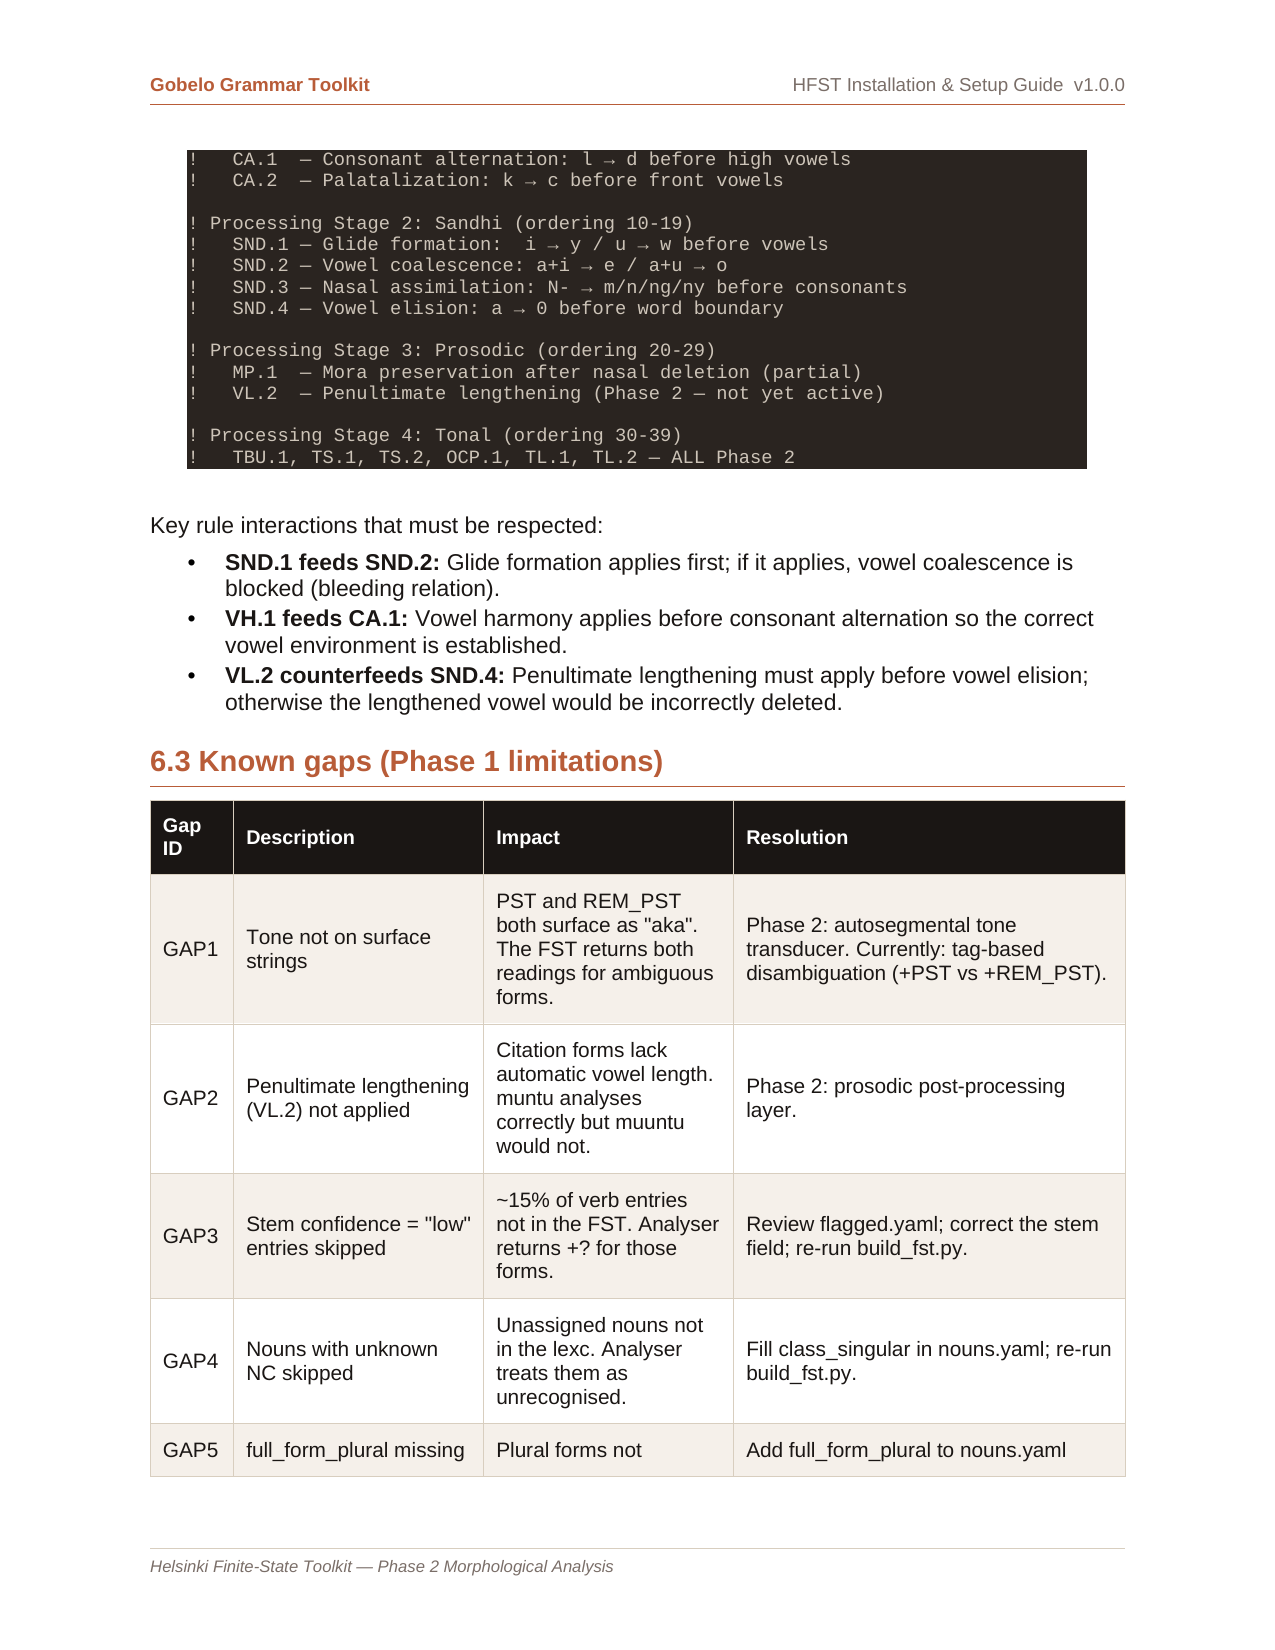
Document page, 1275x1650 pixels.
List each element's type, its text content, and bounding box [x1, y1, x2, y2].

table_cell Nouns with unknown NC skipped [234, 1299, 483, 1423]
table_cell GAP1 [151, 875, 233, 1023]
text ! TBU.1, TS.1, TS.2, OCP.1, TL.1, TL.2 — ALL Phase 2 [187, 447, 1087, 469]
text ! SND.3 — Nasal assimilation: N- → m/n/ng/ny before consonants [187, 277, 1087, 299]
text ! SND.2 — Vowel coalescence: a+i → e / a+u → o [187, 256, 1087, 277]
text ! Processing Stage 3: Prosodic (ordering 20-29) [187, 341, 1087, 362]
text ! SND.4 — Vowel elision: a → 0 before word boundary [187, 299, 1087, 320]
text ! VL.2 — Penultimate lengthening (Phase 2 — not yet active) [187, 384, 1087, 405]
text ! SND.1 — Glide formation: i → y / u → w before vowels [187, 235, 1087, 256]
table_cell Penultimate lengthening (VL.2) not applied [234, 1025, 483, 1173]
subtitle 6.3 Known gaps (Phase 1 limitations) [150, 744, 1125, 786]
table_cell Phase 2: prosodic post-processing layer. [734, 1025, 1125, 1173]
table_cell Review flagged.yaml; correct the stem field; re-run build_fst.py. [734, 1174, 1125, 1298]
table_cell PST and REM_PST both surface as "aka". The FST returns both readings for ambiguous forms. [484, 875, 733, 1023]
table_cell Add full_form_plural to nouns.yaml [734, 1424, 1125, 1476]
table_cell GAP5 [151, 1424, 233, 1476]
text ! CA.2 — Palatalization: k → c before front vowels [187, 171, 1087, 192]
list VL.2 counterfeeds SND.4: Penultimate lengthening must apply before vowel elision; otherwise the lengthened vowel would be incorrectly deleted. [187, 662, 1125, 715]
text ! MP.1 — Mora preservation after nasal deletion (partial) [187, 362, 1087, 384]
text Key rule interactions that must be respected: [150, 512, 1125, 538]
list SND.1 feeds SND.2: Glide formation applies first; if it applies, vowel coalescence is blocked (bleeding relation). [187, 548, 1125, 601]
table_cell GAP4 [151, 1299, 233, 1423]
table_cell Tone not on surface strings [234, 875, 483, 1023]
table_cell GAP2 [151, 1025, 233, 1173]
table_header Description [234, 801, 483, 874]
table_cell Citation forms lack automatic vowel length. muntu analyses correctly but muuntu would not. [484, 1025, 733, 1173]
table_header Impact [484, 801, 733, 874]
table_cell Stem confidence = "low" entries skipped [234, 1174, 483, 1298]
table_cell ~15% of verb entries not in the FST. Analyser returns +? for those forms. [484, 1174, 733, 1298]
table_cell GAP3 [151, 1174, 233, 1298]
table_cell Unassigned nouns not in the lexc. Analyser treats them as unrecognised. [484, 1299, 733, 1423]
table_header Resolution [734, 801, 1125, 874]
table_cell full_form_plural missing [234, 1424, 483, 1476]
list VH.1 feeds CA.1: Vowel harmony applies before consonant alternation so the correct vowel environment is established. [187, 605, 1125, 658]
text ! CA.1 — Consonant alternation: l → d before high vowels [187, 150, 1087, 171]
table_cell Fill class_singular in nouns.yaml; re-run build_fst.py. [734, 1299, 1125, 1423]
text ! Processing Stage 4: Tonal (ordering 30-39) [187, 426, 1087, 447]
table_cell Plural forms not [484, 1424, 733, 1476]
table_header Gap ID [151, 801, 233, 874]
text ! Processing Stage 2: Sandhi (ordering 10-19) [187, 214, 1087, 235]
table_cell Phase 2: autosegmental tone transducer. Currently: tag-based disambiguation (+PST vs +REM_PST). [734, 875, 1125, 1023]
